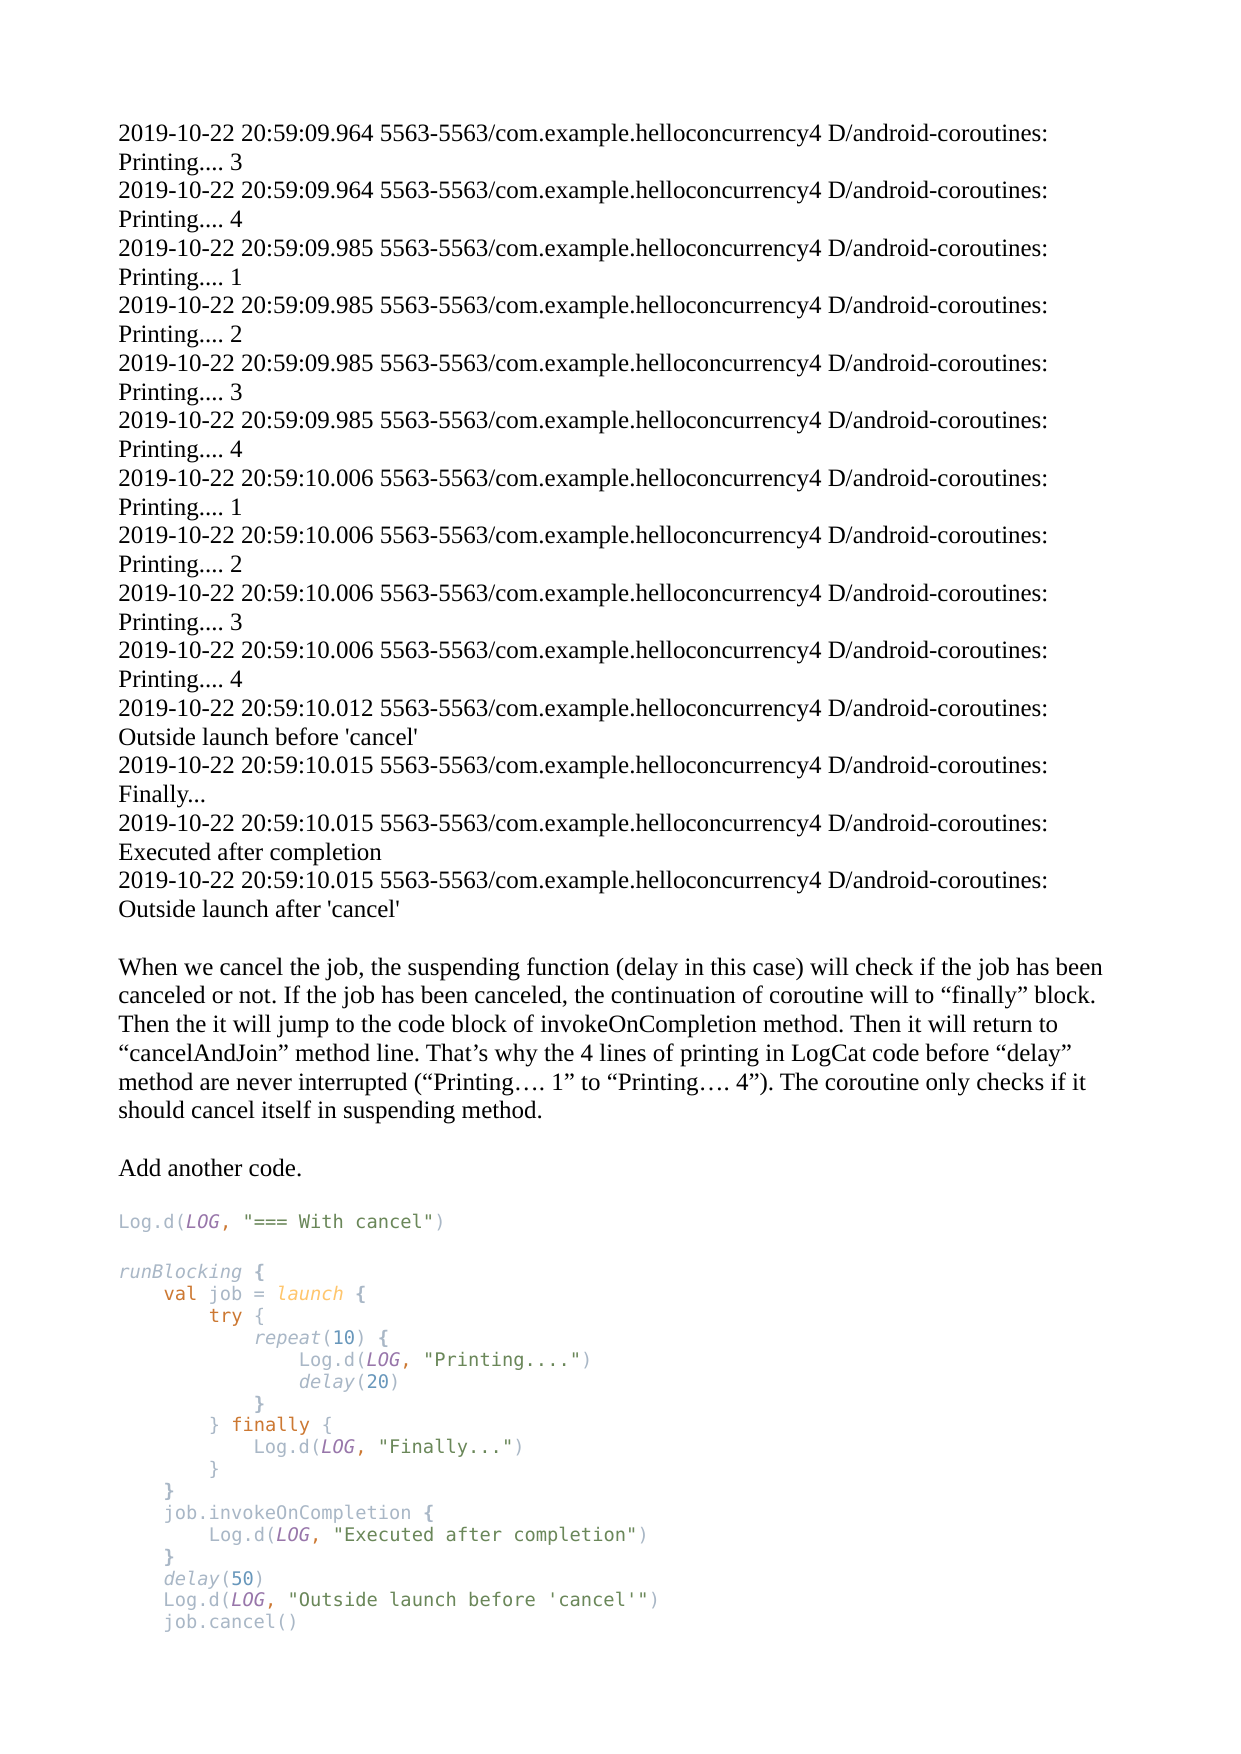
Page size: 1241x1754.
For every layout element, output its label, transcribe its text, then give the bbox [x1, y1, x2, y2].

text 2019-10-22 20:59:09.985 5563-5563/com.example.helloconcurrency4 D/android-coroutines: Printing.... 3 [118, 348, 1122, 406]
text 2019-10-22 20:59:10.006 5563-5563/com.example.helloconcurrency4 D/android-coroutines: Printing.... 1 [118, 463, 1122, 521]
text 2019-10-22 20:59:10.006 5563-5563/com.example.helloconcurrency4 D/android-coroutines: Printing.... 3 [118, 578, 1122, 636]
text 2019-10-22 20:59:09.985 5563-5563/com.example.helloconcurrency4 D/android-coroutines: Printing.... 2 [118, 291, 1122, 348]
text 2019-10-22 20:59:10.012 5563-5563/com.example.helloconcurrency4 D/android-coroutines: Outside launch before 'cancel' [118, 693, 1122, 751]
text 2019-10-22 20:59:10.015 5563-5563/com.example.helloconcurrency4 D/android-coroutines: Finally... [118, 751, 1122, 808]
text 2019-10-22 20:59:10.015 5563-5563/com.example.helloconcurrency4 D/android-coroutines: Executed after completion [118, 808, 1122, 866]
text 2019-10-22 20:59:09.985 5563-5563/com.example.helloconcurrency4 D/android-coroutines: Printing.... 1 [118, 233, 1122, 291]
text 2019-10-22 20:59:10.006 5563-5563/com.example.helloconcurrency4 D/android-coroutines: Printing.... 4 [118, 636, 1122, 693]
text 2019-10-22 20:59:10.006 5563-5563/com.example.helloconcurrency4 D/android-coroutines: Printing.... 2 [118, 521, 1122, 578]
text 2019-10-22 20:59:09.964 5563-5563/com.example.helloconcurrency4 D/android-coroutines: Printing.... 3 [118, 118, 1122, 176]
text 2019-10-22 20:59:09.985 5563-5563/com.example.helloconcurrency4 D/android-coroutines: Printing.... 4 [118, 406, 1122, 463]
text 2019-10-22 20:59:10.015 5563-5563/com.example.helloconcurrency4 D/android-coroutines: Outside launch after 'cancel' [118, 866, 1122, 923]
text 2019-10-22 20:59:09.964 5563-5563/com.example.helloconcurrency4 D/android-coroutines: Printing.... 4 [118, 176, 1122, 233]
text When we cancel the job, the suspending function (delay in this case) will check if the job has been canceled or not. If the job has been canceled, the continuation of coroutine will to “finally” block. Then the it will jump to the code block of invokeOnCompletion method. Then it will return to “cancelAndJoin” method line. That’s why the 4 lines of printing in LogCat code before “delay” method are never interrupted (“Printing…. 1” to “Printing…. 4”). The coroutine only checks if it should cancel itself in suspending method. [118, 952, 1122, 1124]
text Log.d(LOG, "=== With cancel") runBlocking { val job = launch { try { repeat(10) { Log.d(LOG, "Printing....") delay(20) } } finally { Log.d(LOG, "Finally...") } } job.invokeOnCompletion { Log.d(LOG, "Executed after completion") } delay(50) Log.d(LOG, "Outside launch before 'cancel'") job.cancel() [118, 1211, 1122, 1633]
text Add another code. [118, 1153, 1122, 1182]
